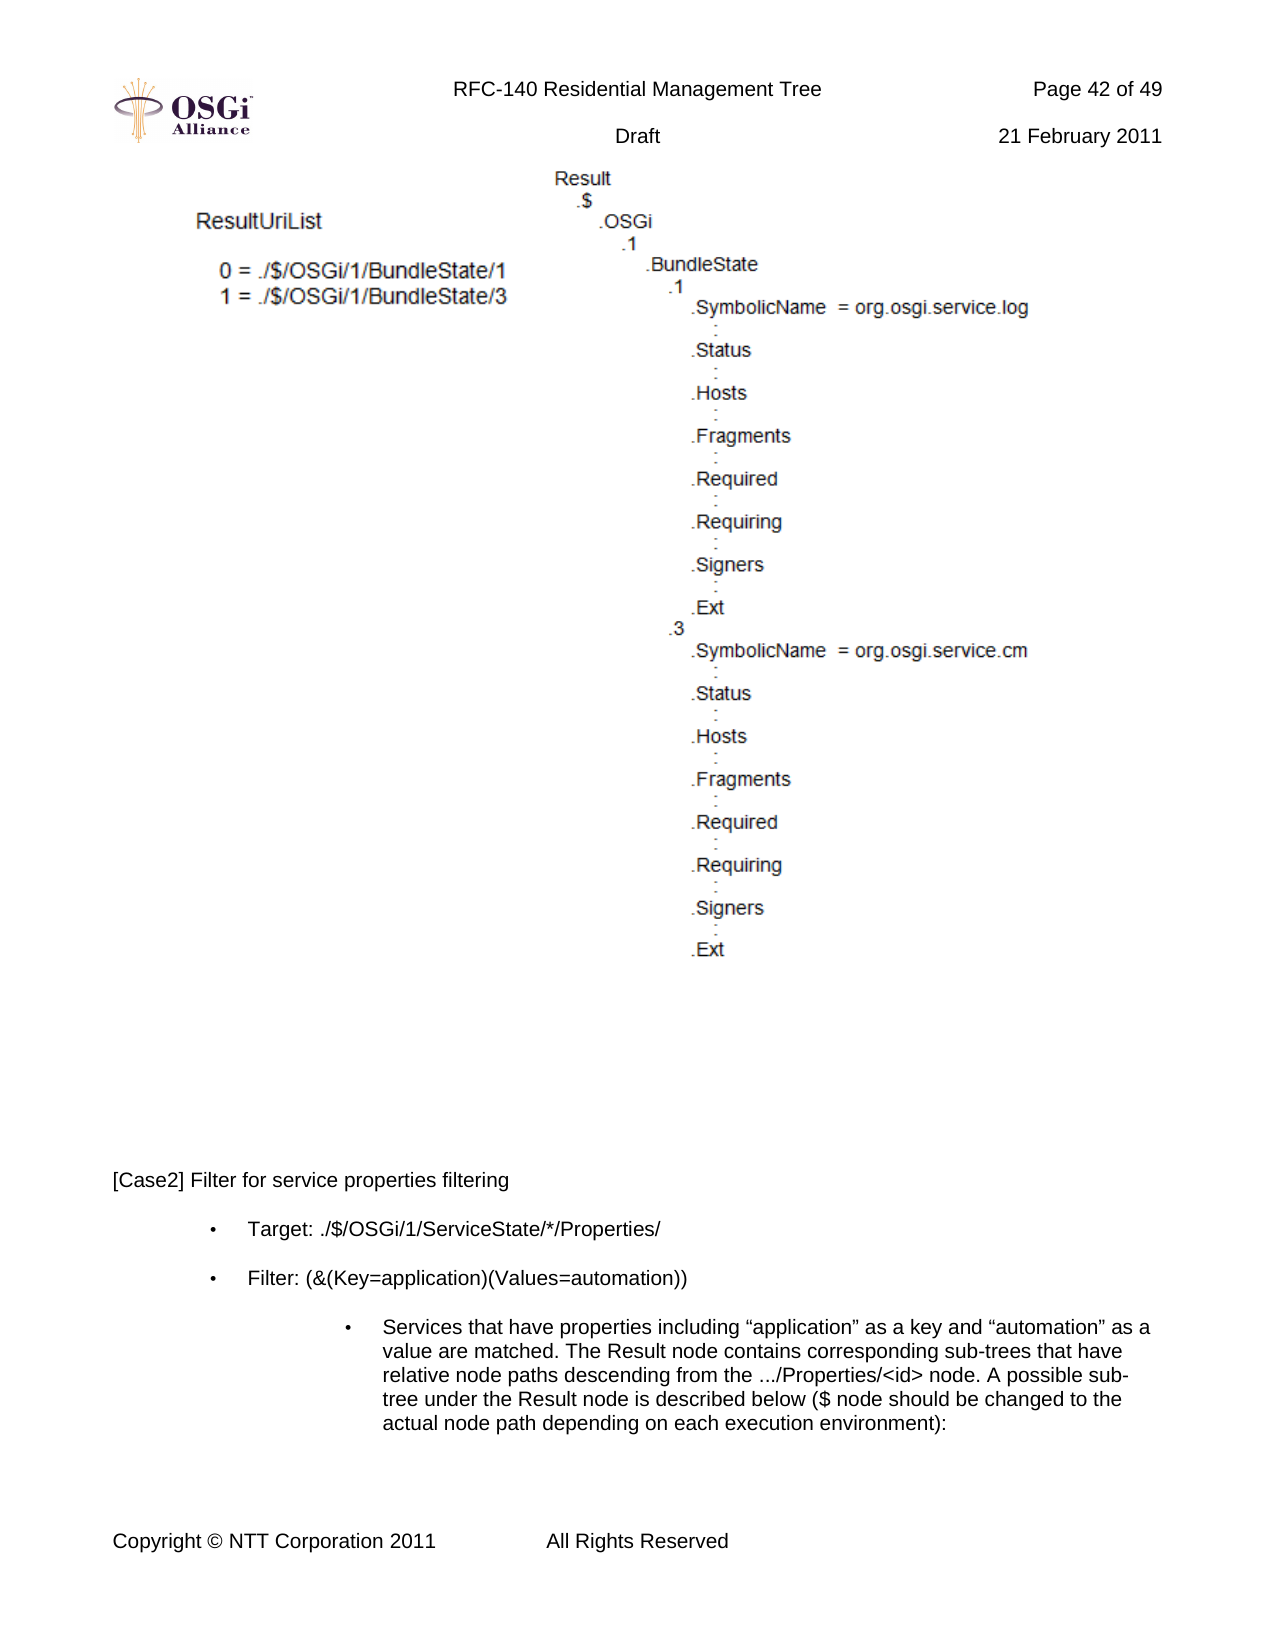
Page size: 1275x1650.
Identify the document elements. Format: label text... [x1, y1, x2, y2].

picture [188, 203, 522, 325]
list Services that have properties including “application” as a key and “automation” as a value are matched. The Result node contains corresponding sub-trees that have relative node paths descending from the .../Properties/<id> node. A possible sub-tree under the Result node is described below ($ node should be changed to the actual node path depending on each execution environment): [345, 1315, 1162, 1435]
picture [549, 166, 1059, 973]
list Filter: (&(Key=application)(Values=automation)) [210, 1266, 1162, 1290]
list Target: ./$/OSGi/1/ServiceState/*/Properties/ [210, 1217, 1162, 1241]
picture [114, 78, 254, 143]
text [Case2] Filter for service properties filtering [112, 1168, 1162, 1192]
